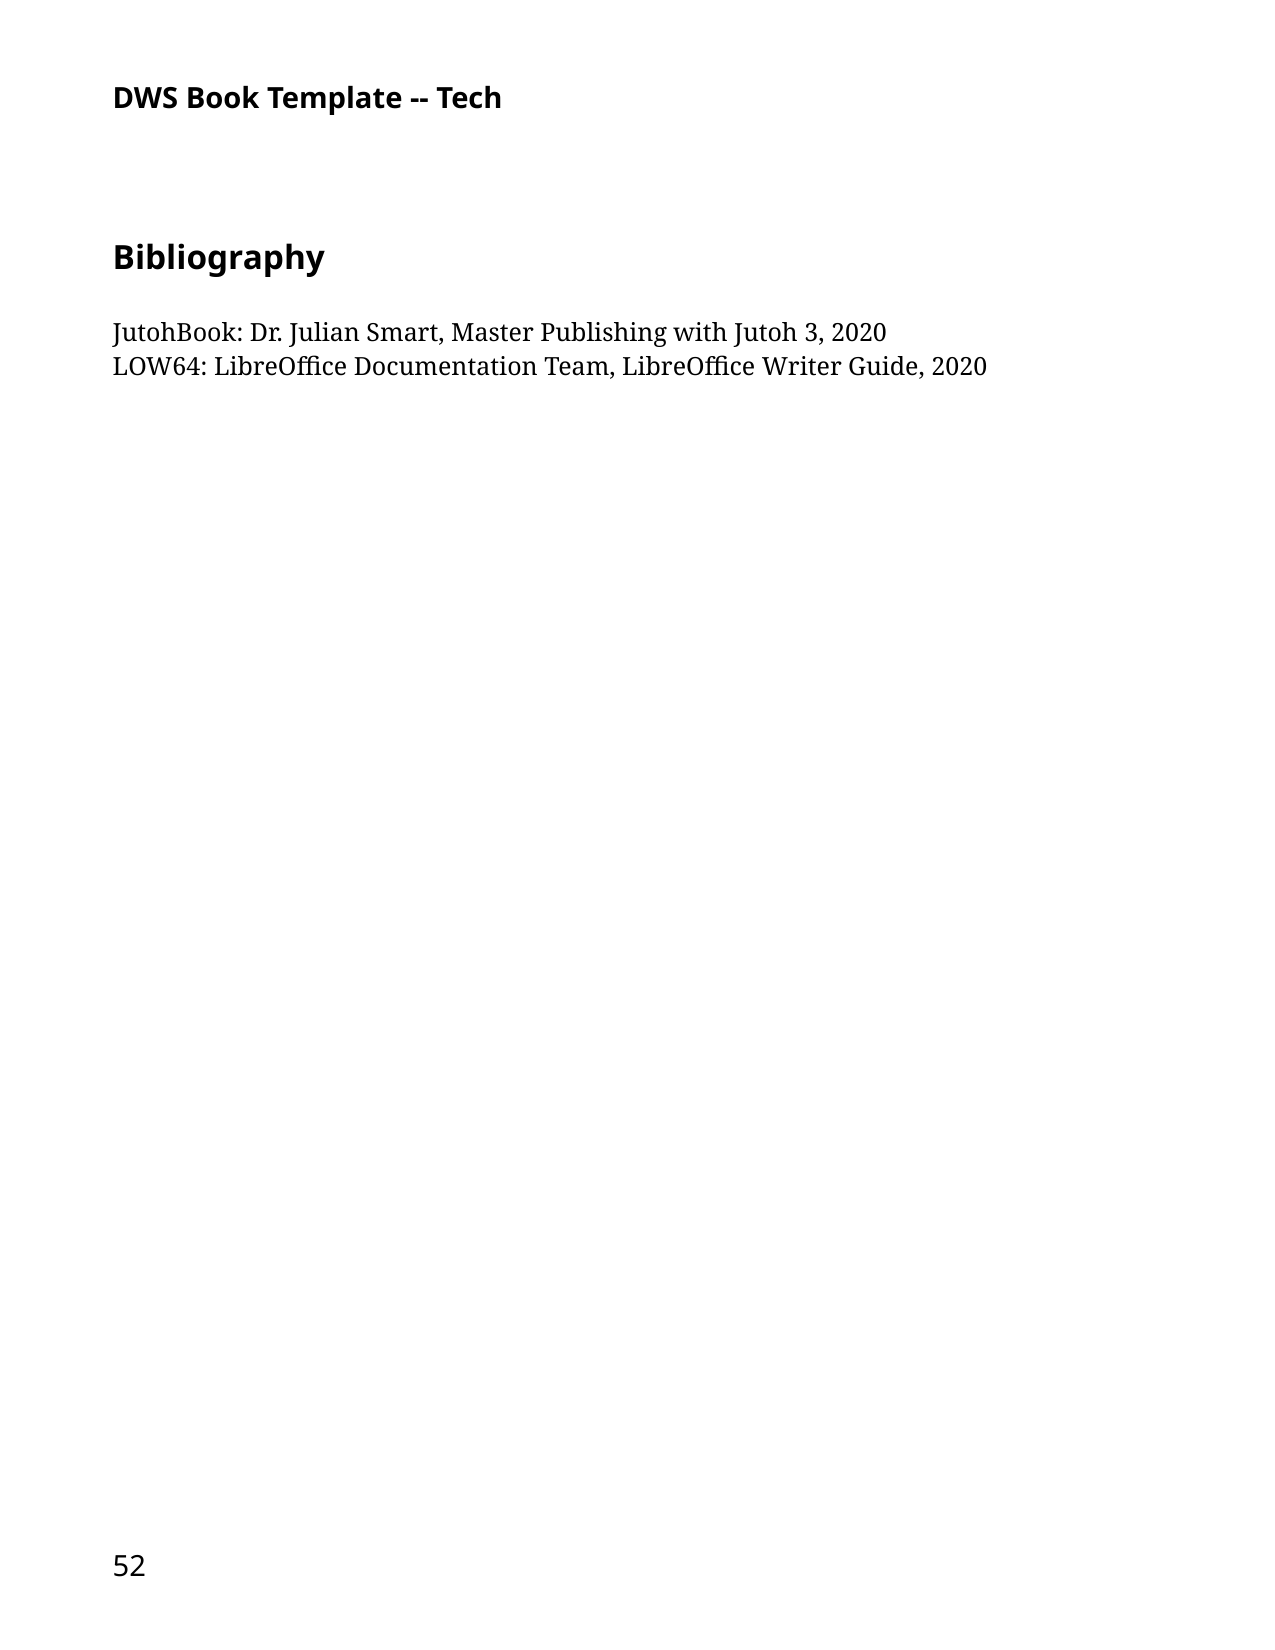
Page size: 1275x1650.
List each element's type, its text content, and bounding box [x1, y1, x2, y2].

text LOW64: LibreOffice Documentation Team, LibreOffice Writer Guide, 2020 [112, 348, 1181, 382]
subtitle Bibliography [112, 233, 1181, 279]
text JutohBook: Dr. Julian Smart, Master Publishing with Jutoh 3, 2020 [112, 314, 1181, 348]
